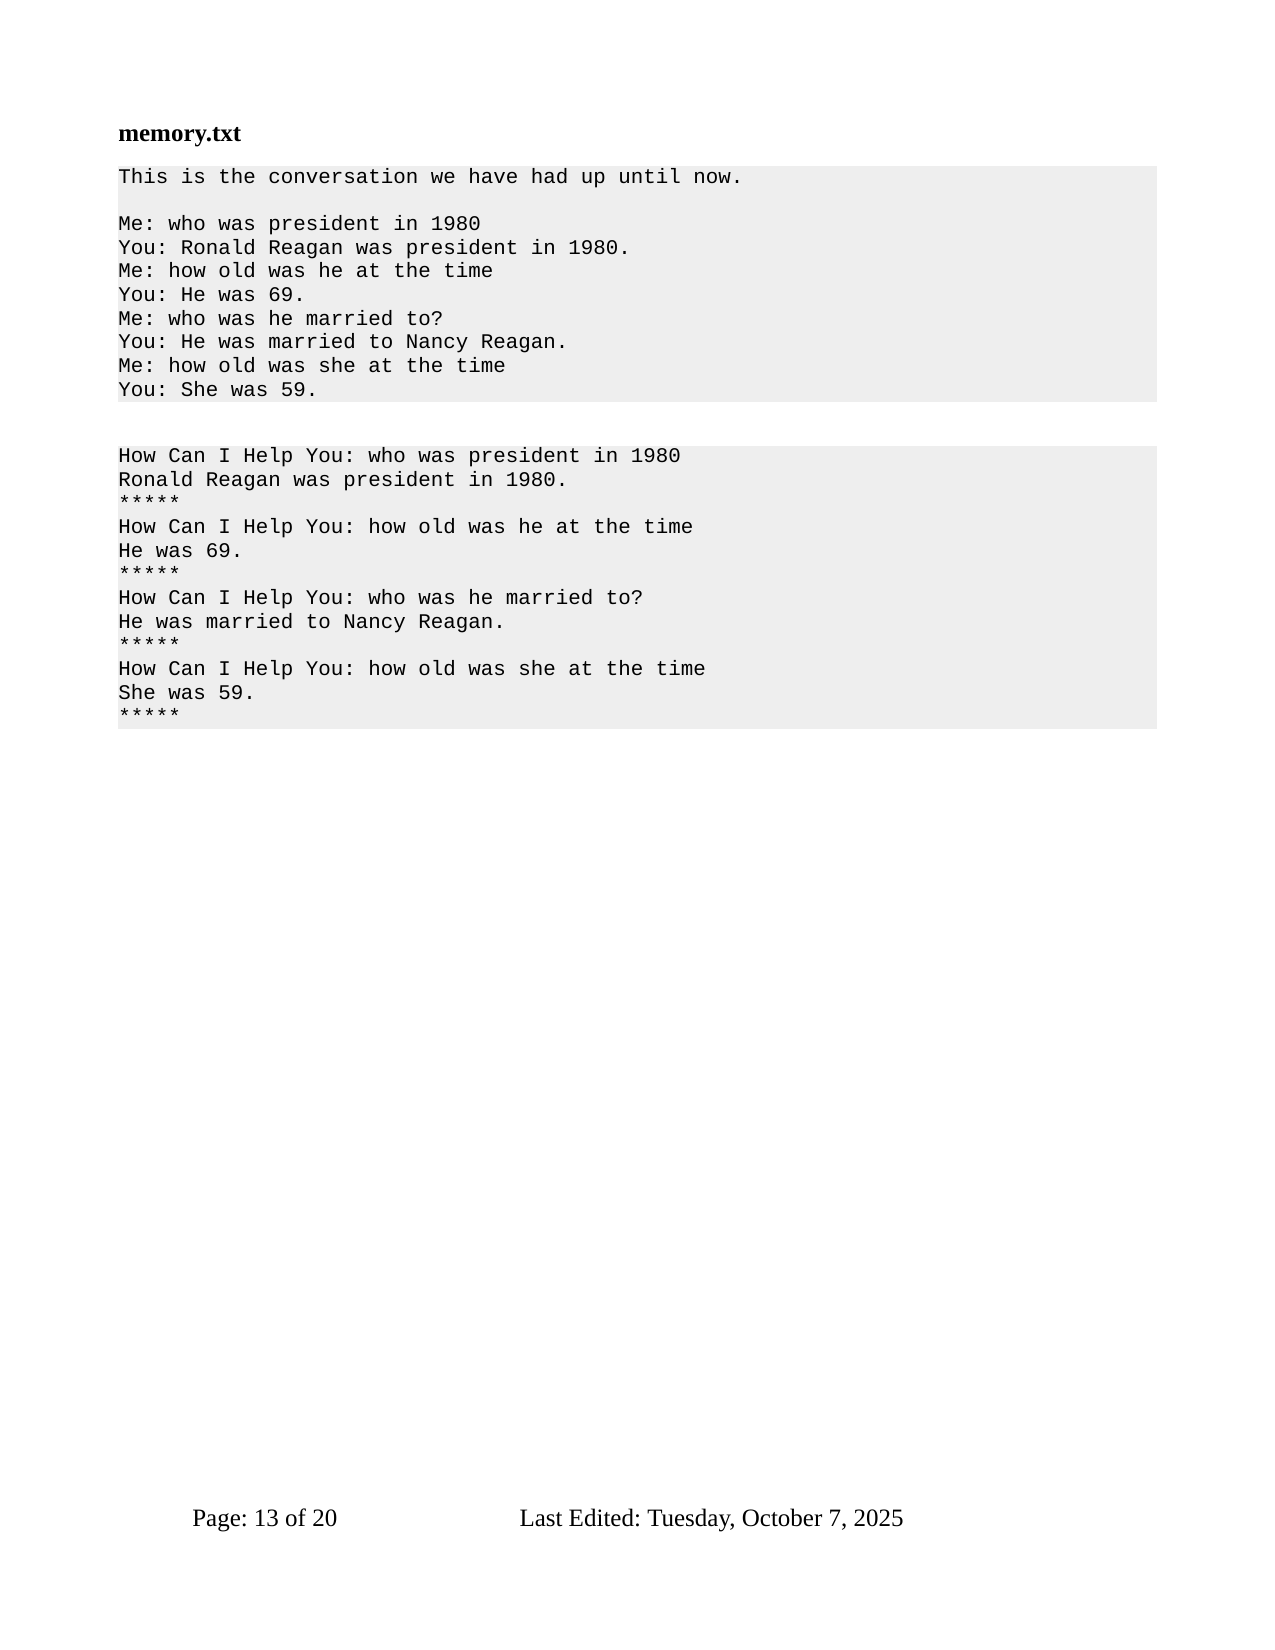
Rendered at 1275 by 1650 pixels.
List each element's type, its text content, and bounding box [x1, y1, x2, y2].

text ***** [118, 564, 1157, 587]
text memory.txt [118, 118, 1157, 147]
text ***** [118, 635, 1157, 658]
text Me: how old was he at the time [118, 260, 1157, 284]
text How Can I Help You: how old was he at the time [118, 516, 1157, 540]
text You: Ronald Reagan was president in 1980. [118, 237, 1157, 260]
text Me: how old was she at the time [118, 355, 1157, 378]
text He was married to Nancy Reagan. [118, 611, 1157, 635]
text Me: who was president in 1980 [118, 213, 1157, 237]
text ***** [118, 706, 1157, 729]
text He was 69. [118, 540, 1157, 564]
text You: She was 59. [118, 378, 1157, 402]
text You: He was married to Nancy Reagan. [118, 331, 1157, 355]
text How Can I Help You: who was president in 1980 [118, 446, 1157, 469]
text How Can I Help You: who was he married to? [118, 587, 1157, 611]
text You: He was 69. [118, 284, 1157, 308]
text Me: who was he married to? [118, 308, 1157, 331]
text Ronald Reagan was president in 1980. [118, 469, 1157, 493]
text She was 59. [118, 682, 1157, 706]
text How Can I Help You: how old was she at the time [118, 658, 1157, 682]
text ***** [118, 493, 1157, 516]
text This is the conversation we have had up until now. [118, 166, 1157, 189]
